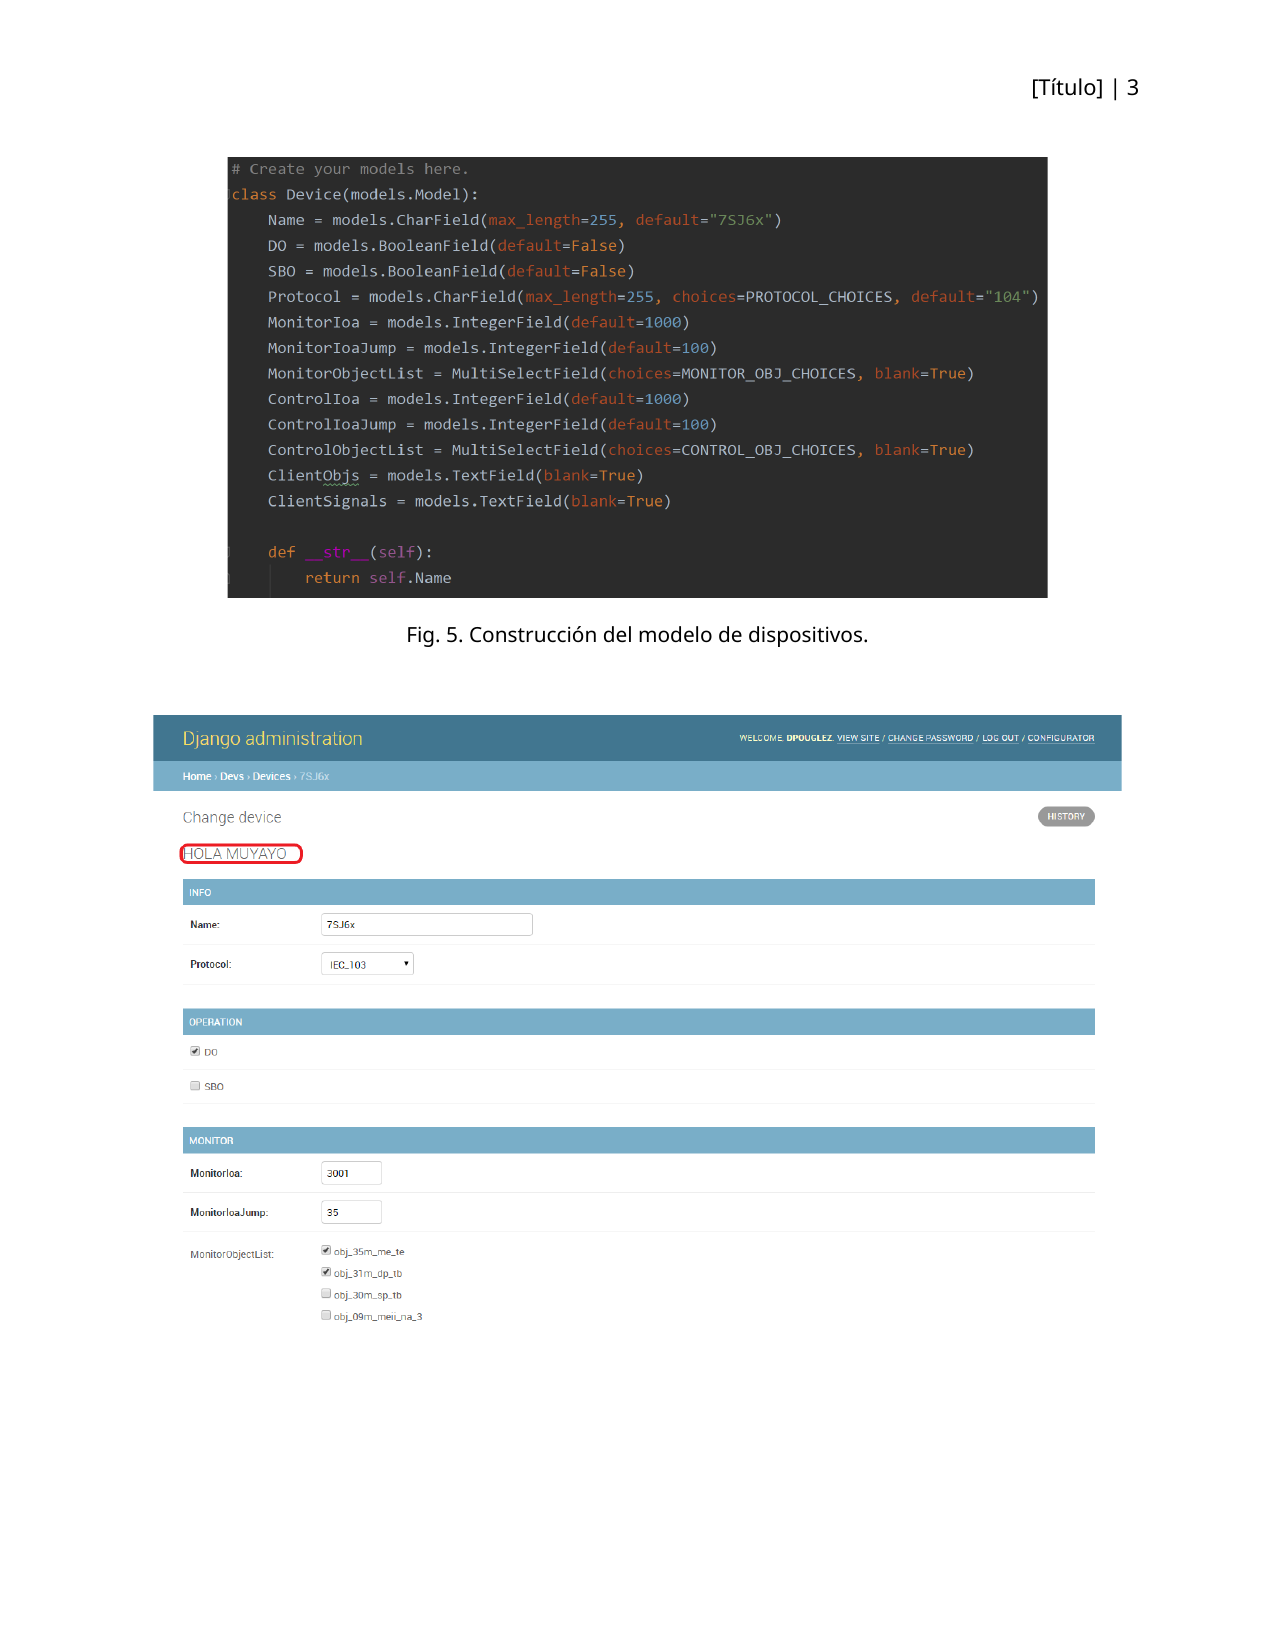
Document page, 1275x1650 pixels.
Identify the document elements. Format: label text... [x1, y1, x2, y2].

picture [153, 715, 1122, 1336]
subtitle Fig. 5. Construcción del modelo de dispositivos. [112, 621, 1162, 649]
picture [227, 157, 1048, 598]
